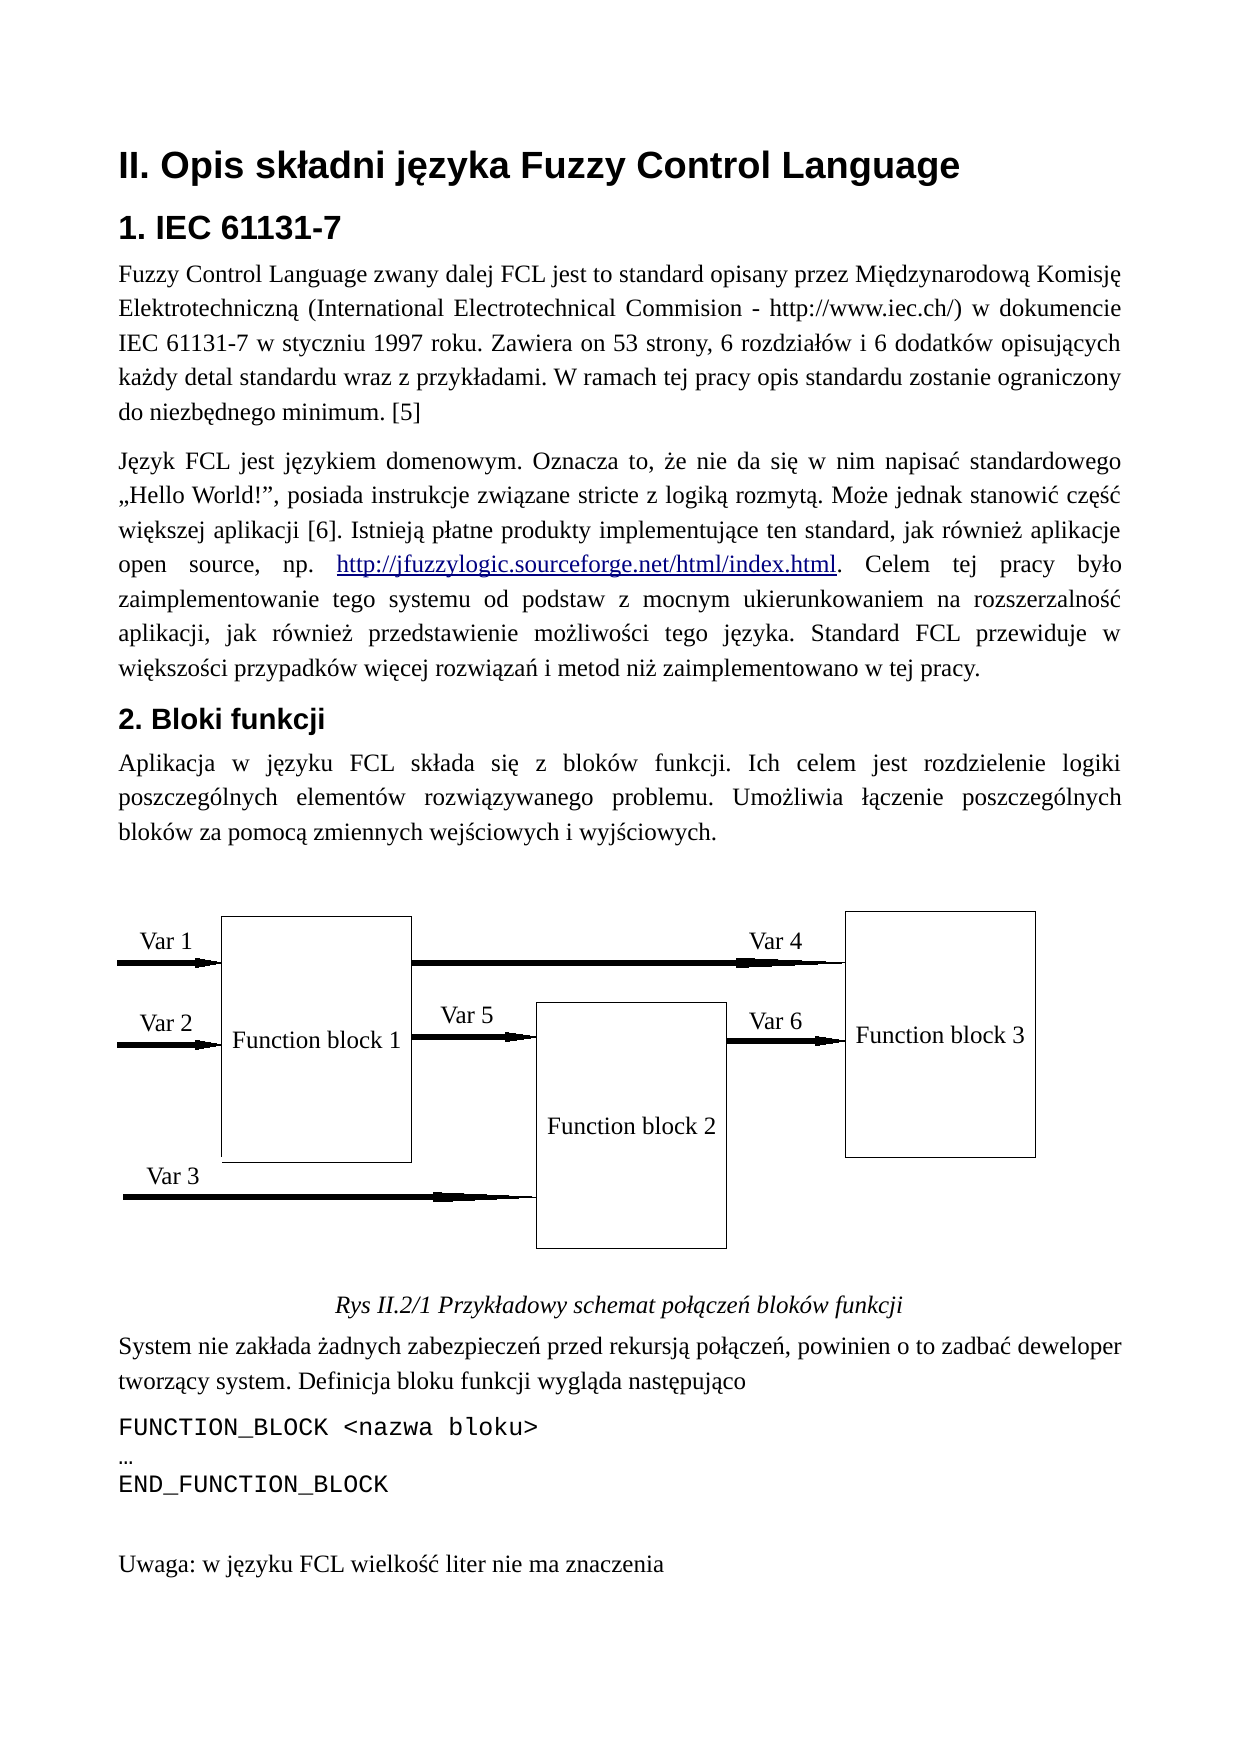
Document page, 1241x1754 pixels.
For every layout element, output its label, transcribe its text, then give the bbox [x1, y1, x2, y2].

subtitle 1. IEC 61131-7 [118, 208, 1122, 246]
text Fuzzy Control Language zwany dalej FCL jest to standard opisany przez Międzynarodową Komisję Elektrotechniczną (International Electrotechnical Commision - http://www.iec.ch/) w dokumencie IEC 61131-7 w styczniu 1997 roku. Zawiera on 53 strony, 6 rozdziałów i 6 dodatków opisujących każdy detal standardu wraz z przykładami. W ramach tej pracy opis standardu zostanie ograniczony do niezbędnego minimum. [5] [118, 259, 1122, 425]
text Język FCL jest językiem domenowym. Oznacza to, że nie da się w nim napisać standardowego „Hello World!”, posiada instrukcje związane stricte z logiką rozmytą. Może jednak stanowić część większej aplikacji [6]. Istnieją płatne produkty implementujące ten standard, jak również aplikacje open source, np. http://jfuzzylogic.sourceforge.net/html/index.html. Celem tej pracy było zaimplementowanie tego systemu od podstaw z mocnym ukierunkowaniem na rozszerzalność aplikacji, jak również przedstawienie możliwości tego języka. Standard FCL przewiduje w większości przypadków więcej rozwiązań i metod niż zaimplementowano w tej pracy. [118, 446, 1122, 681]
subtitle 2. Bloki funkcji [118, 702, 1122, 735]
text FUNCTION_BLOCK <nazwa bloku> [118, 1415, 1122, 1443]
text END_FUNCTION_BLOCK [118, 1472, 1122, 1500]
text Rys II.2/1 Przykładowy schemat połączeń bloków funkcji [118, 1290, 1122, 1319]
subtitle II. Opis składni języka Fuzzy Control Language [118, 143, 1122, 187]
text … [118, 1443, 1122, 1472]
text Uwaga: w języku FCL wielkość liter nie ma znaczenia [118, 1549, 1122, 1578]
text System nie zakłada żadnych zabezpieczeń przed rekursją połączeń, powinien o to zadbać deweloper tworzący system. Definicja bloku funkcji wygląda następująco [118, 1331, 1122, 1394]
text Aplikacja w języku FCL składa się z bloków funkcji. Ich celem jest rozdzielenie logiki poszczególnych elementów rozwiązywanego problemu. Umożliwia łączenie poszczególnych bloków za pomocą zmiennych wejściowych i wyjściowych. [118, 748, 1122, 846]
